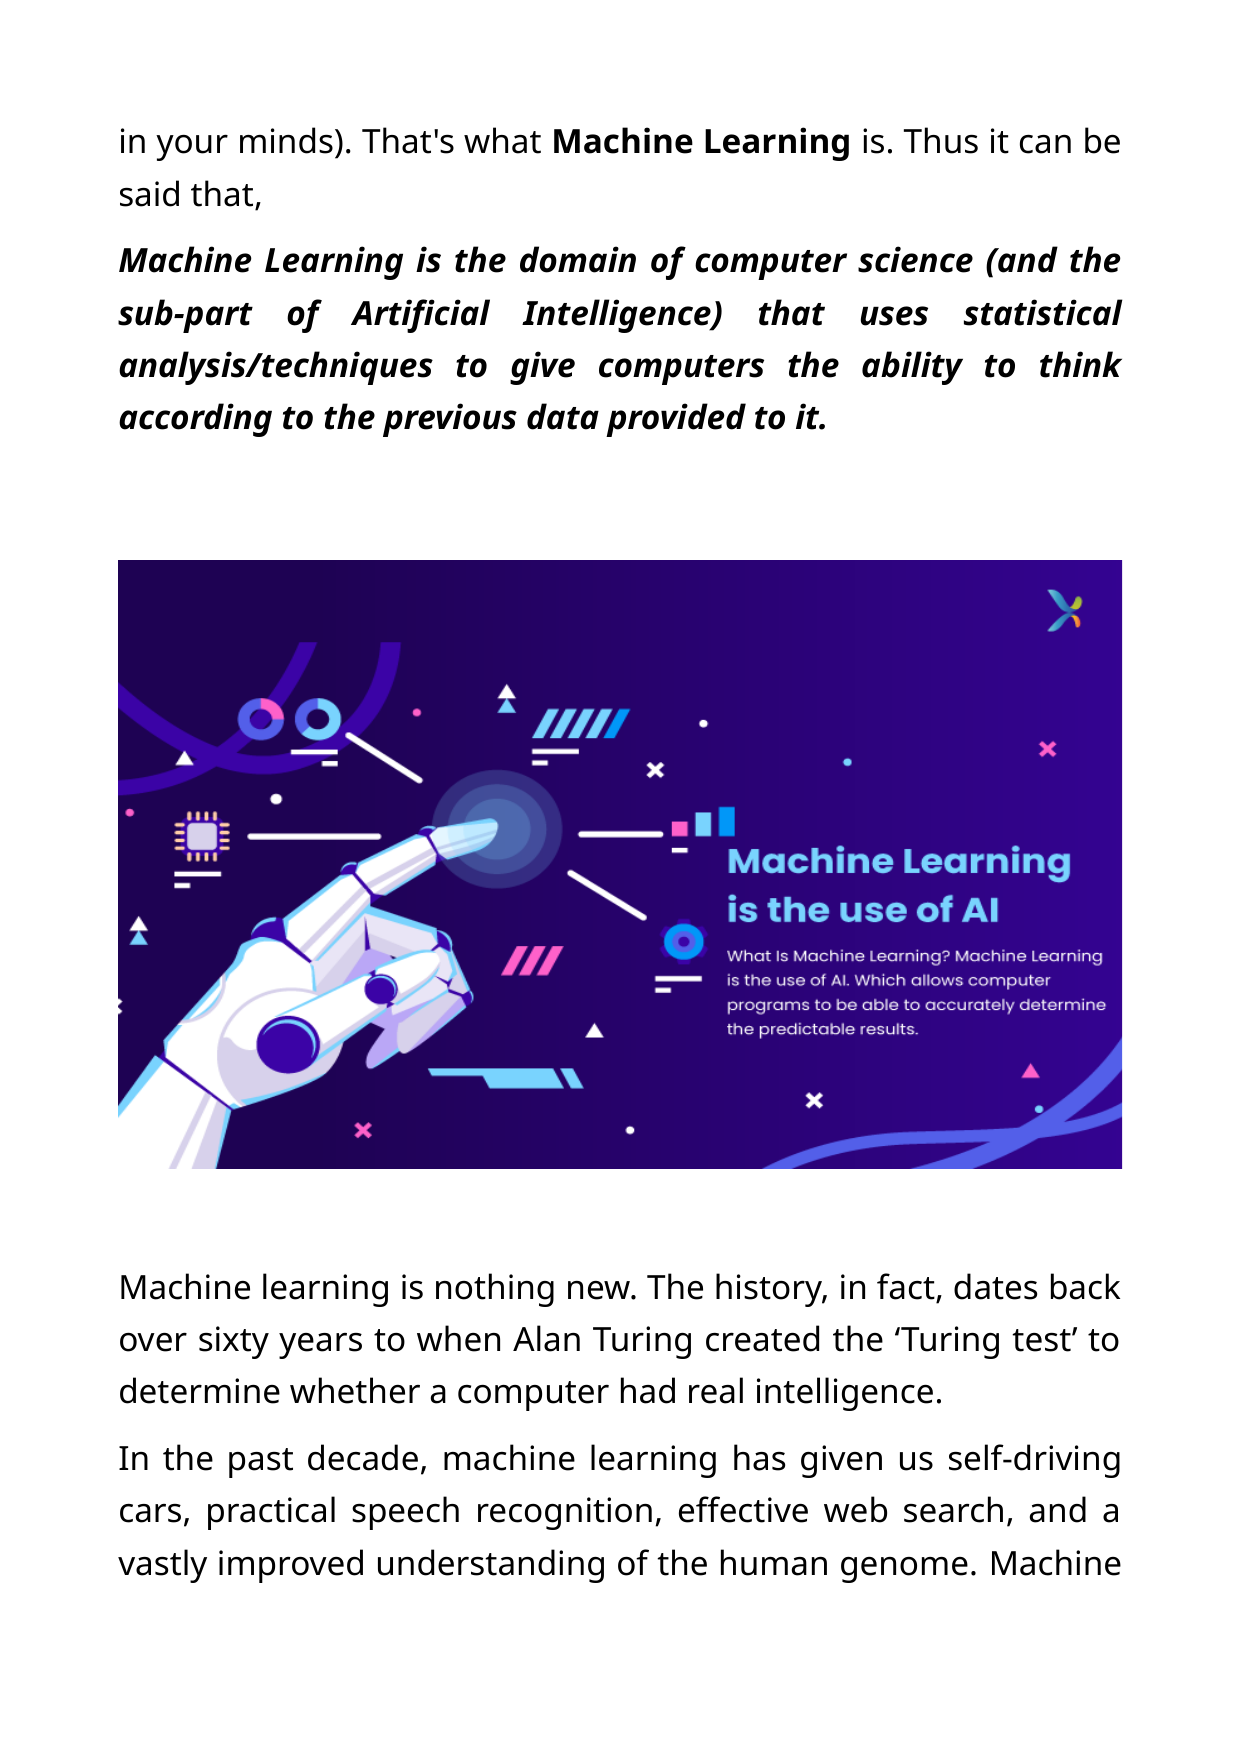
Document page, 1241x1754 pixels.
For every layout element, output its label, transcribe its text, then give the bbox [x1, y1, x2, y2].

text In the past decade, machine learning has given us self-driving cars, practical speech recognition, effective web search, and a vastly improved understanding of the human genome. Machine [118, 1435, 1122, 1585]
text in your minds). That's what Machine Learning is. Thus it can be said that, [118, 118, 1122, 216]
text Machine learning is nothing new. The history, in fact, dates back over sixty years to when Alan Turing created the ‘Turing test’ to determine whether a computer had real intelligence. [118, 1264, 1122, 1413]
text Machine Learning is the domain of computer science (and the sub-part of Artificial Intelligence) that uses statistical analysis/techniques to give computers the ability to think according to the previous data provided to it. [118, 237, 1122, 439]
picture [118, 560, 1123, 1169]
